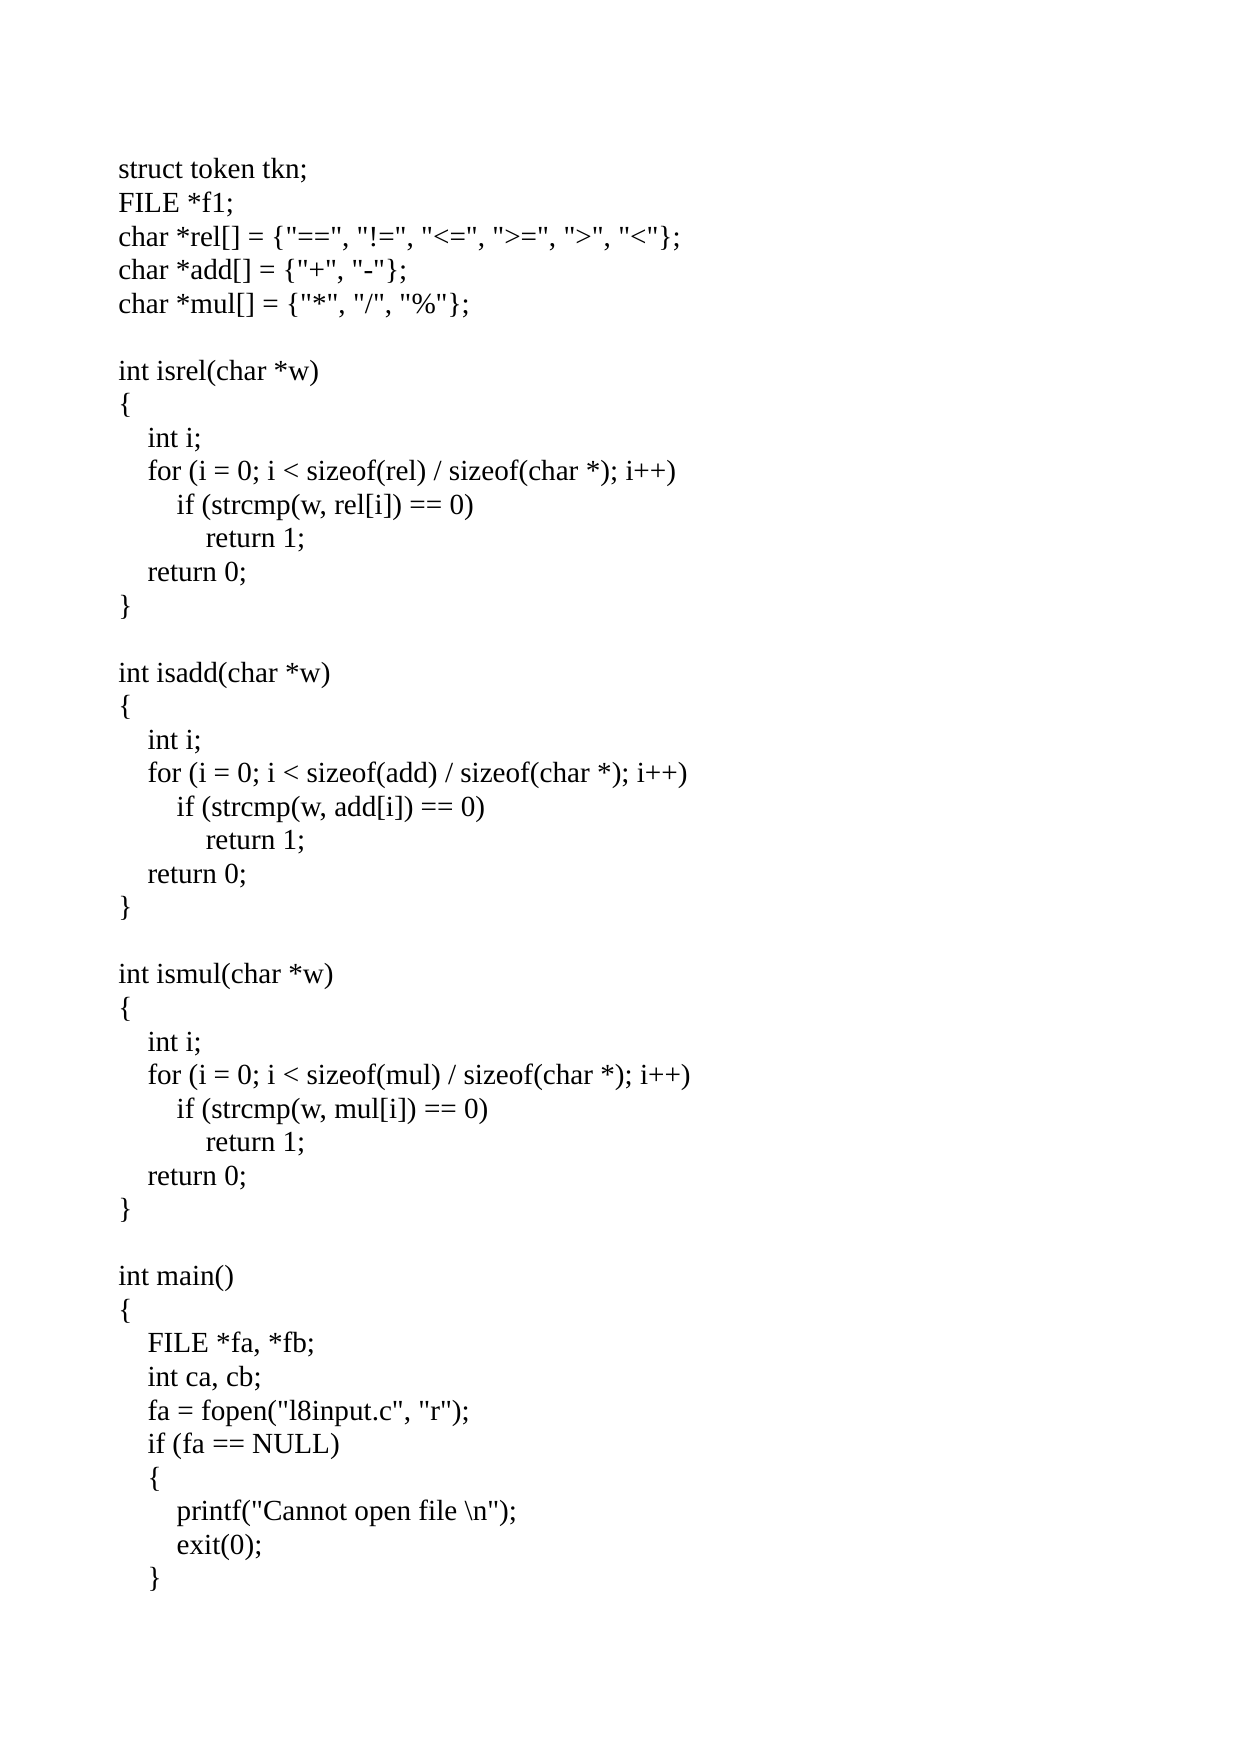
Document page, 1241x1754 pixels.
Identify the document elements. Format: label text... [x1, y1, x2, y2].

text int ismul(char *w) [118, 957, 1122, 990]
text return 0; [118, 856, 1122, 889]
text int isrel(char *w) [118, 353, 1122, 386]
text char *mul[] = {"*", "/", "%"}; [118, 286, 1122, 319]
text return 0; [118, 1158, 1122, 1191]
text return 1; [118, 1124, 1122, 1158]
text printf("Cannot open file \n"); [118, 1493, 1122, 1527]
text FILE *fa, *fb; [118, 1326, 1122, 1359]
text exit(0); [118, 1527, 1122, 1560]
text if (strcmp(w, mul[i]) == 0) [118, 1091, 1122, 1124]
text FILE *f1; [118, 185, 1122, 219]
text } [118, 1560, 1122, 1594]
text int isadd(char *w) [118, 655, 1122, 688]
text if (strcmp(w, add[i]) == 0) [118, 789, 1122, 822]
text return 0; [118, 554, 1122, 588]
text struct token tkn; [118, 152, 1122, 185]
text int i; [118, 722, 1122, 755]
text fa = fopen("l8input.c", "r"); [118, 1393, 1122, 1426]
text char *rel[] = {"==", "!=", "<=", ">=", ">", "<"}; [118, 219, 1122, 252]
text int i; [118, 1024, 1122, 1057]
text } [118, 1191, 1122, 1225]
text for (i = 0; i < sizeof(add) / sizeof(char *); i++) [118, 755, 1122, 789]
text { [118, 990, 1122, 1024]
text for (i = 0; i < sizeof(mul) / sizeof(char *); i++) [118, 1057, 1122, 1091]
text { [118, 386, 1122, 420]
text } [118, 588, 1122, 621]
text int ca, cb; [118, 1359, 1122, 1393]
text for (i = 0; i < sizeof(rel) / sizeof(char *); i++) [118, 453, 1122, 487]
text return 1; [118, 822, 1122, 856]
text int i; [118, 420, 1122, 453]
text { [118, 1292, 1122, 1326]
text return 1; [118, 521, 1122, 554]
text { [118, 1460, 1122, 1493]
text } [118, 889, 1122, 923]
text if (strcmp(w, rel[i]) == 0) [118, 487, 1122, 521]
text int main() [118, 1258, 1122, 1292]
text { [118, 688, 1122, 722]
text char *add[] = {"+", "-"}; [118, 252, 1122, 286]
text if (fa == NULL) [118, 1426, 1122, 1460]
